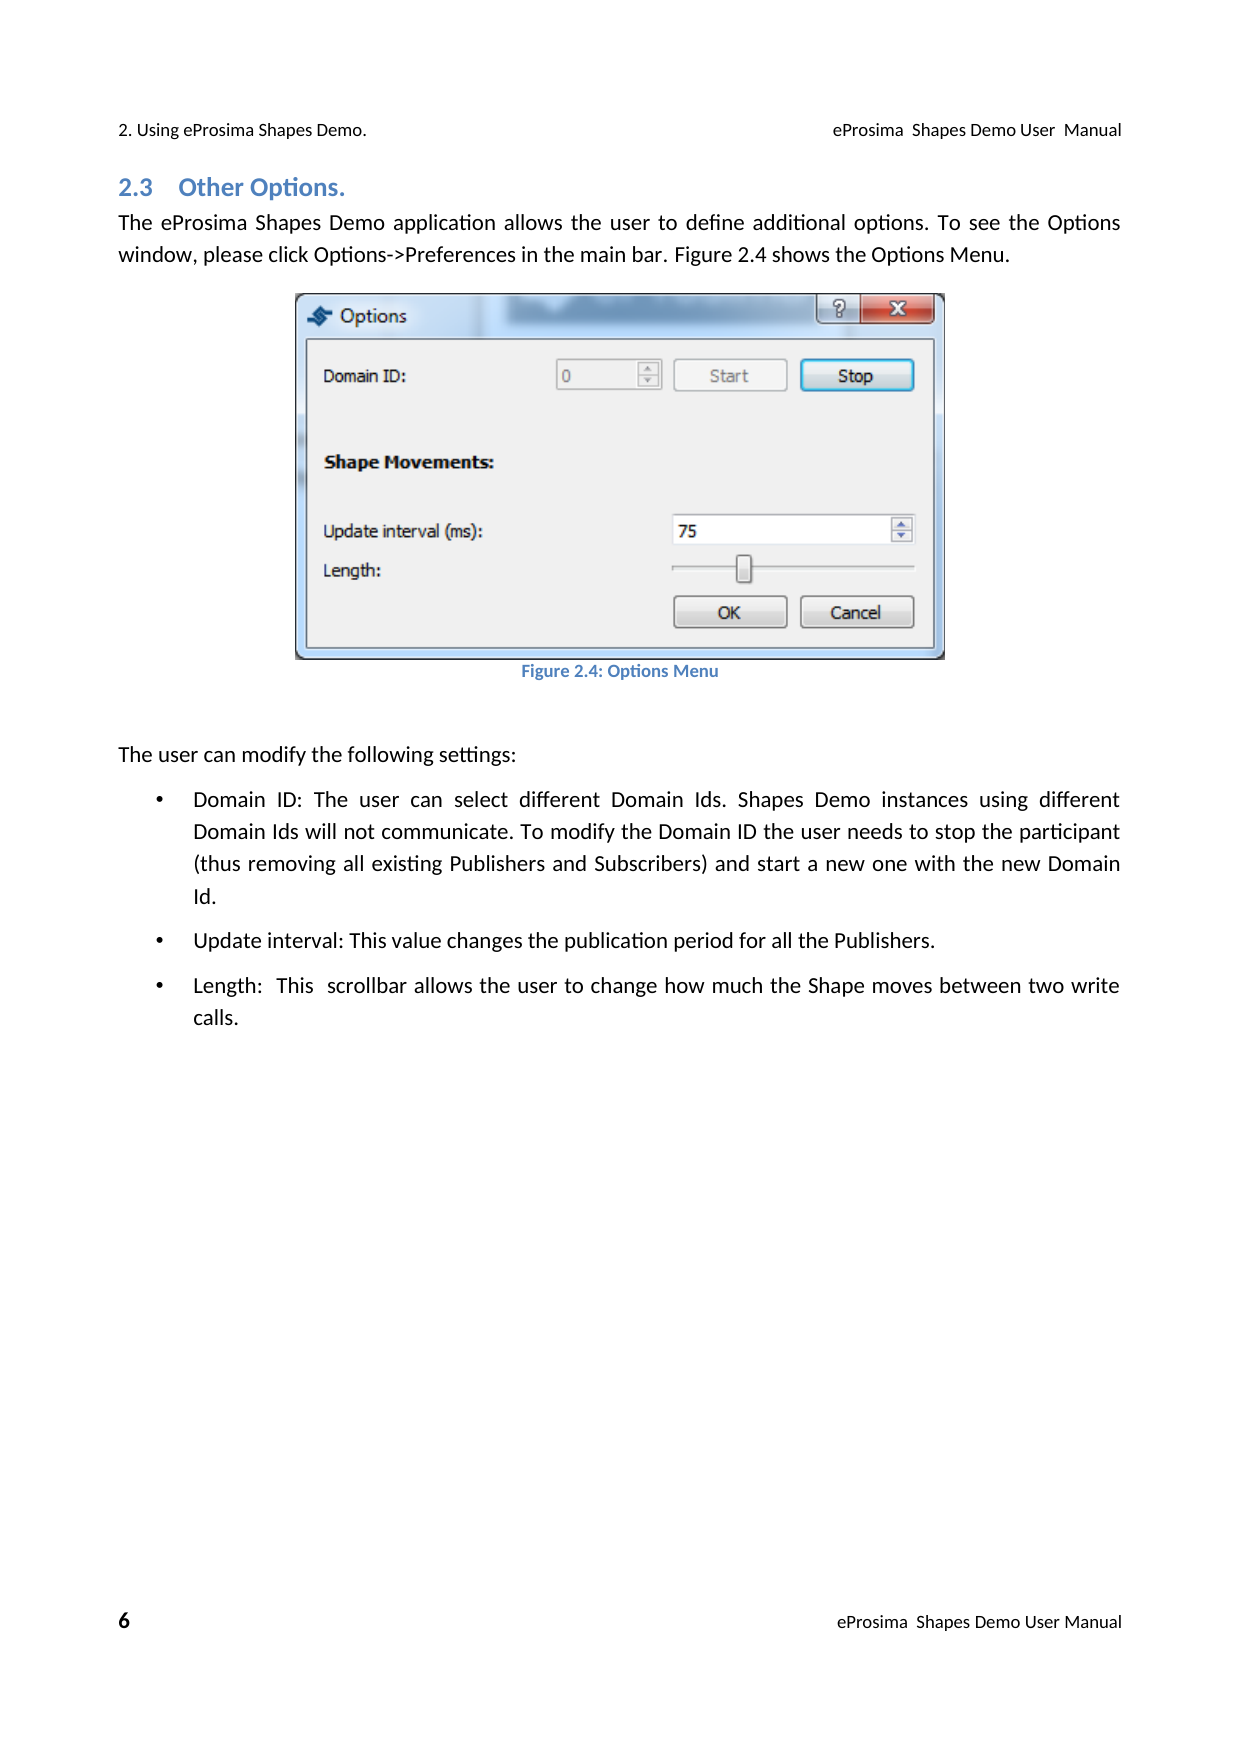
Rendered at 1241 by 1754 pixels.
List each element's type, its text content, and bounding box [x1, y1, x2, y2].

text Figure 2.4: Options Menu [295, 660, 945, 682]
list Domain ID: The user can select different Domain Ids. Shapes Demo instances using different Domain Ids will not communicate. To modify the Domain ID the user needs to stop the participant (thus removing all existing Publishers and Subscribers) and start a new one with the new Domain Id. [156, 785, 1122, 910]
subtitle Other Options. [118, 171, 1122, 203]
text The eProsima Shapes Demo application allows the user to define additional options. To see the Options window, please click Options->Preferences in the main bar. Figure 2.4 shows the Options Menu. [118, 208, 1122, 269]
list Update interval: This value changes the publication period for all the Publishers. [156, 926, 1122, 954]
list Length: This scrollbar allows the user to change how much the Shape moves between two write calls. [156, 971, 1122, 1031]
picture [295, 293, 945, 660]
text The user can modify the following settings: [118, 741, 1122, 768]
